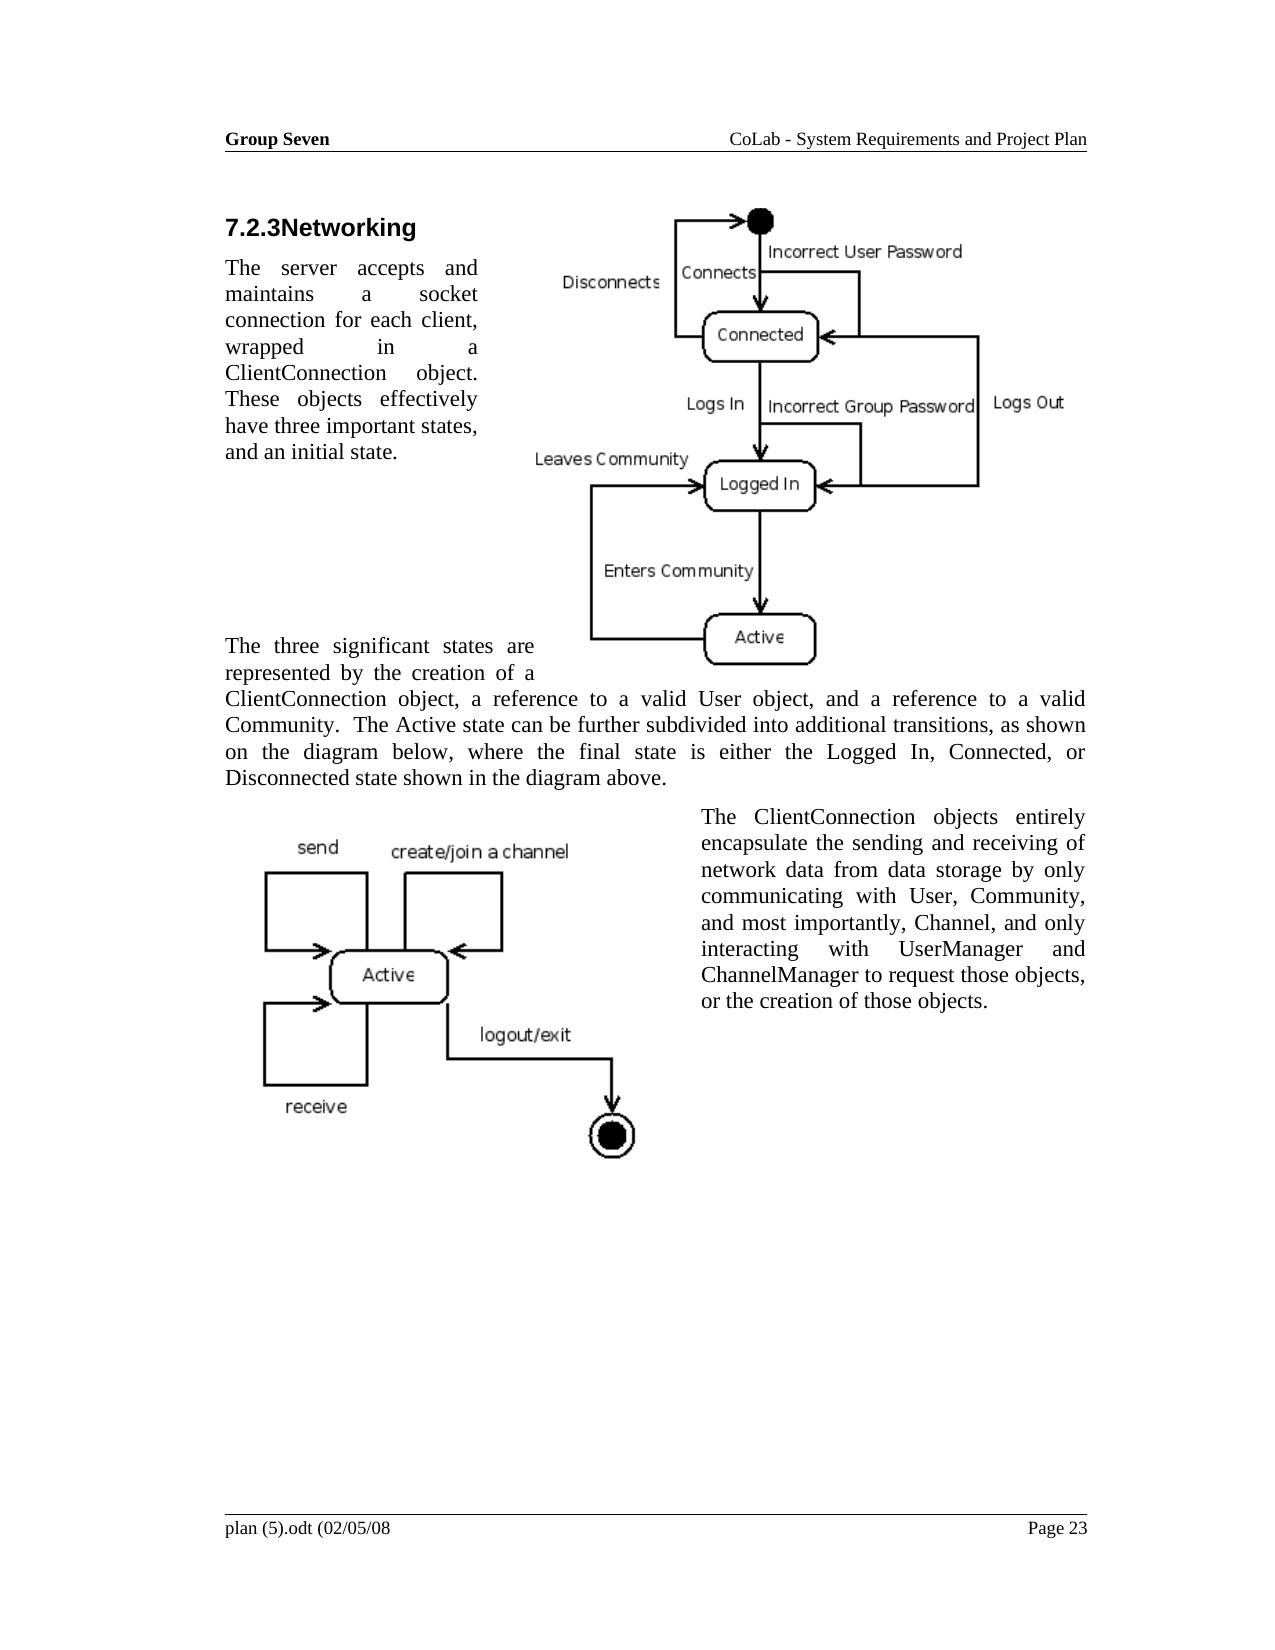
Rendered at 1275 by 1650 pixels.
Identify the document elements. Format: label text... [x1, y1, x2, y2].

picture [237, 819, 663, 1185]
picture [535, 208, 1068, 682]
subtitle Networking [225, 212, 535, 241]
subtitle [1068, 212, 1087, 241]
text The server accepts and maintains a socket connection for each client, wrapped in a ClientConnection object. These objects effectively have three important states, and an initial state. [225, 254, 478, 464]
text The three significant states are represented by the creation of a ClientConnection object, a reference to a valid User object, and a reference to a valid Community. The Active state can be further subdivided into additional transitions, as shown on the diagram below, where the final state is either the Logged In, Connected, or Disconnected state shown in the diagram above. [225, 632, 1087, 791]
text The ClientConnection objects entirely encapsulate the sending and receiving of network data from data storage by only communicating with User, Community, and most importantly, Channel, and only interacting with UserManager and ChannelManager to request those objects, or the creation of those objects. [701, 803, 1086, 1014]
